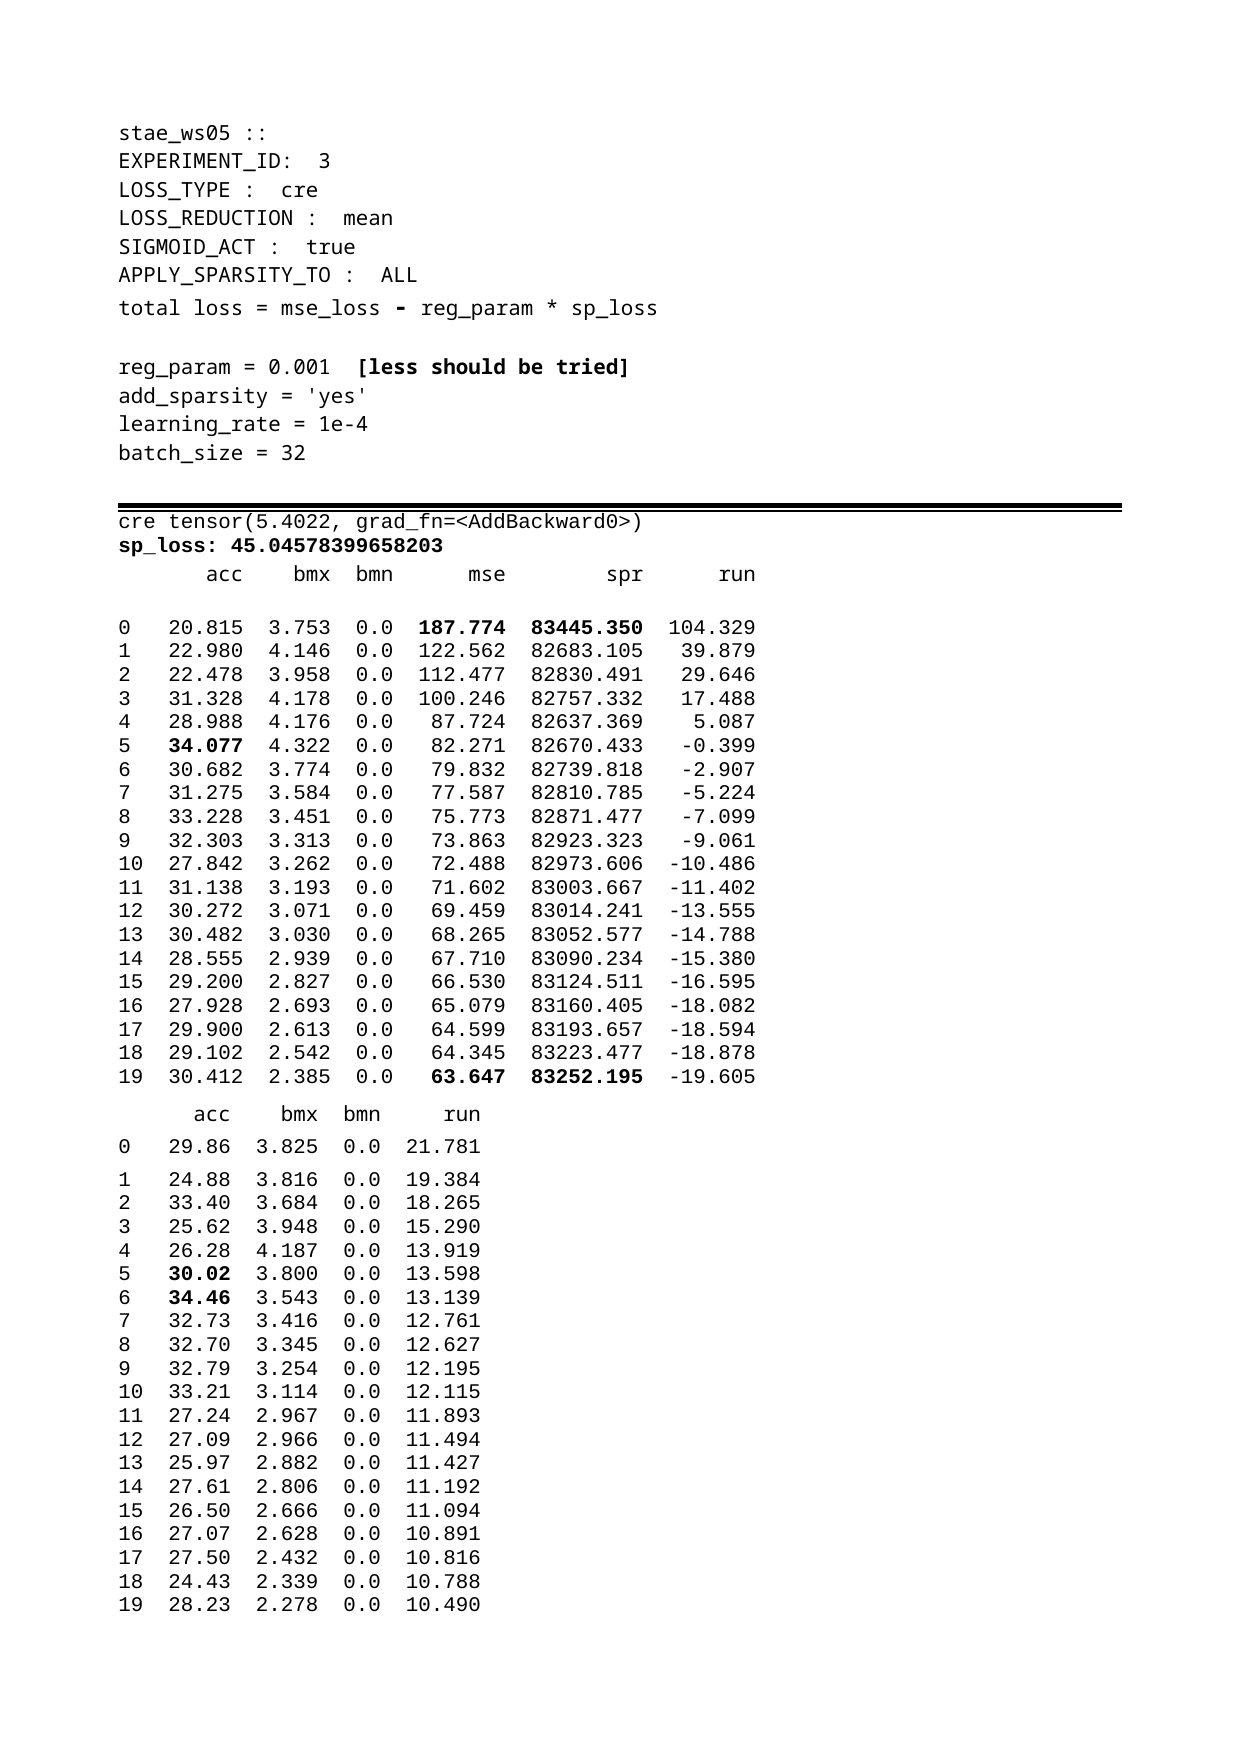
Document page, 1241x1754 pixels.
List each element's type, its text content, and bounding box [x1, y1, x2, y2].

text total loss = mse_loss - reg_param * sp_loss [118, 289, 1122, 323]
text batch_size = 32 [118, 438, 1122, 466]
text LOSS_REDUCTION : mean [118, 203, 1122, 232]
text 6 34.46 3.543 0.0 13.139 [118, 1287, 1122, 1311]
text 8 33.228 3.451 0.0 75.773 82871.477 -7.099 [118, 806, 1122, 829]
text 9 32.79 3.254 0.0 12.195 [118, 1358, 1122, 1381]
text 12 30.272 3.071 0.0 69.459 83014.241 -13.555 [118, 901, 1122, 924]
text 13 30.482 3.030 0.0 68.265 83052.577 -14.788 [118, 924, 1122, 948]
text LOSS_TYPE : cre [118, 175, 1122, 203]
text APPLY_SPARSITY_TO : ALL [118, 260, 1122, 289]
text 17 29.900 2.613 0.0 64.599 83193.657 -18.594 [118, 1019, 1122, 1042]
text 15 29.200 2.827 0.0 66.530 83124.511 -16.595 [118, 971, 1122, 995]
text 18 29.102 2.542 0.0 64.345 83223.477 -18.878 [118, 1042, 1122, 1066]
text 16 27.07 2.628 0.0 10.891 [118, 1523, 1122, 1547]
text 10 33.21 3.114 0.0 12.115 [118, 1381, 1122, 1405]
text 6 30.682 3.774 0.0 79.832 82739.818 -2.907 [118, 759, 1122, 782]
text SIGMOID_ACT : true [118, 232, 1122, 260]
text 2 22.478 3.958 0.0 112.477 82830.491 29.646 [118, 664, 1122, 688]
text 0 20.815 3.753 0.0 187.774 83445.350 104.329 [118, 617, 1122, 640]
text 5 30.02 3.800 0.0 13.598 [118, 1263, 1122, 1287]
text 15 26.50 2.666 0.0 11.094 [118, 1500, 1122, 1523]
text 4 26.28 4.187 0.0 13.919 [118, 1239, 1122, 1263]
text stae_ws05 :: [118, 118, 1122, 147]
text 19 30.412 2.385 0.0 63.647 83252.195 -19.605 [118, 1066, 1122, 1090]
text 14 27.61 2.806 0.0 11.192 [118, 1476, 1122, 1500]
text 3 25.62 3.948 0.0 15.290 [118, 1216, 1122, 1239]
text sp_loss: 45.04578399658203 [118, 535, 1122, 559]
text cre tensor(5.4022, grad_fn=<AddBackward0>) [118, 512, 1122, 535]
text 1 24.88 3.816 0.0 19.384 [118, 1169, 1122, 1192]
text 14 28.555 2.939 0.0 67.710 83090.234 -15.380 [118, 948, 1122, 971]
text learning_rate = 1e-4 [118, 409, 1122, 438]
text 17 27.50 2.432 0.0 10.816 [118, 1547, 1122, 1571]
text 13 25.97 2.882 0.0 11.427 [118, 1452, 1122, 1476]
text 8 32.70 3.345 0.0 12.627 [118, 1334, 1122, 1358]
text reg_param = 0.001 [less should be tried] [118, 352, 1122, 381]
text 18 24.43 2.339 0.0 10.788 [118, 1571, 1122, 1594]
text add_sparsity = 'yes' [118, 381, 1122, 409]
text 4 28.988 4.176 0.0 87.724 82637.369 5.087 [118, 711, 1122, 735]
text 11 31.138 3.193 0.0 71.602 83003.667 -11.402 [118, 877, 1122, 901]
text EXPERIMENT_ID: 3 [118, 147, 1122, 175]
text 2 33.40 3.684 0.0 18.265 [118, 1192, 1122, 1216]
text 7 31.275 3.584 0.0 77.587 82810.785 -5.224 [118, 782, 1122, 806]
text 3 31.328 4.178 0.0 100.246 82757.332 17.488 [118, 688, 1122, 711]
text 5 34.077 4.322 0.0 82.271 82670.433 -0.399 [118, 735, 1122, 759]
text 10 27.842 3.262 0.0 72.488 82973.606 -10.486 [118, 853, 1122, 877]
text 1 22.980 4.146 0.0 122.562 82683.105 39.879 [118, 640, 1122, 664]
text 9 32.303 3.313 0.0 73.863 82923.323 -9.061 [118, 829, 1122, 853]
text 19 28.23 2.278 0.0 10.490 [118, 1594, 1122, 1618]
text acc bmx bmn mse spr run [118, 559, 1122, 587]
text 11 27.24 2.967 0.0 11.893 [118, 1405, 1122, 1429]
text 16 27.928 2.693 0.0 65.079 83160.405 -18.082 [118, 995, 1122, 1019]
text 12 27.09 2.966 0.0 11.494 [118, 1429, 1122, 1452]
text acc bmx bmn run [118, 1099, 1122, 1127]
text 7 32.73 3.416 0.0 12.761 [118, 1311, 1122, 1334]
text 0 29.86 3.825 0.0 21.781 [118, 1136, 1122, 1160]
